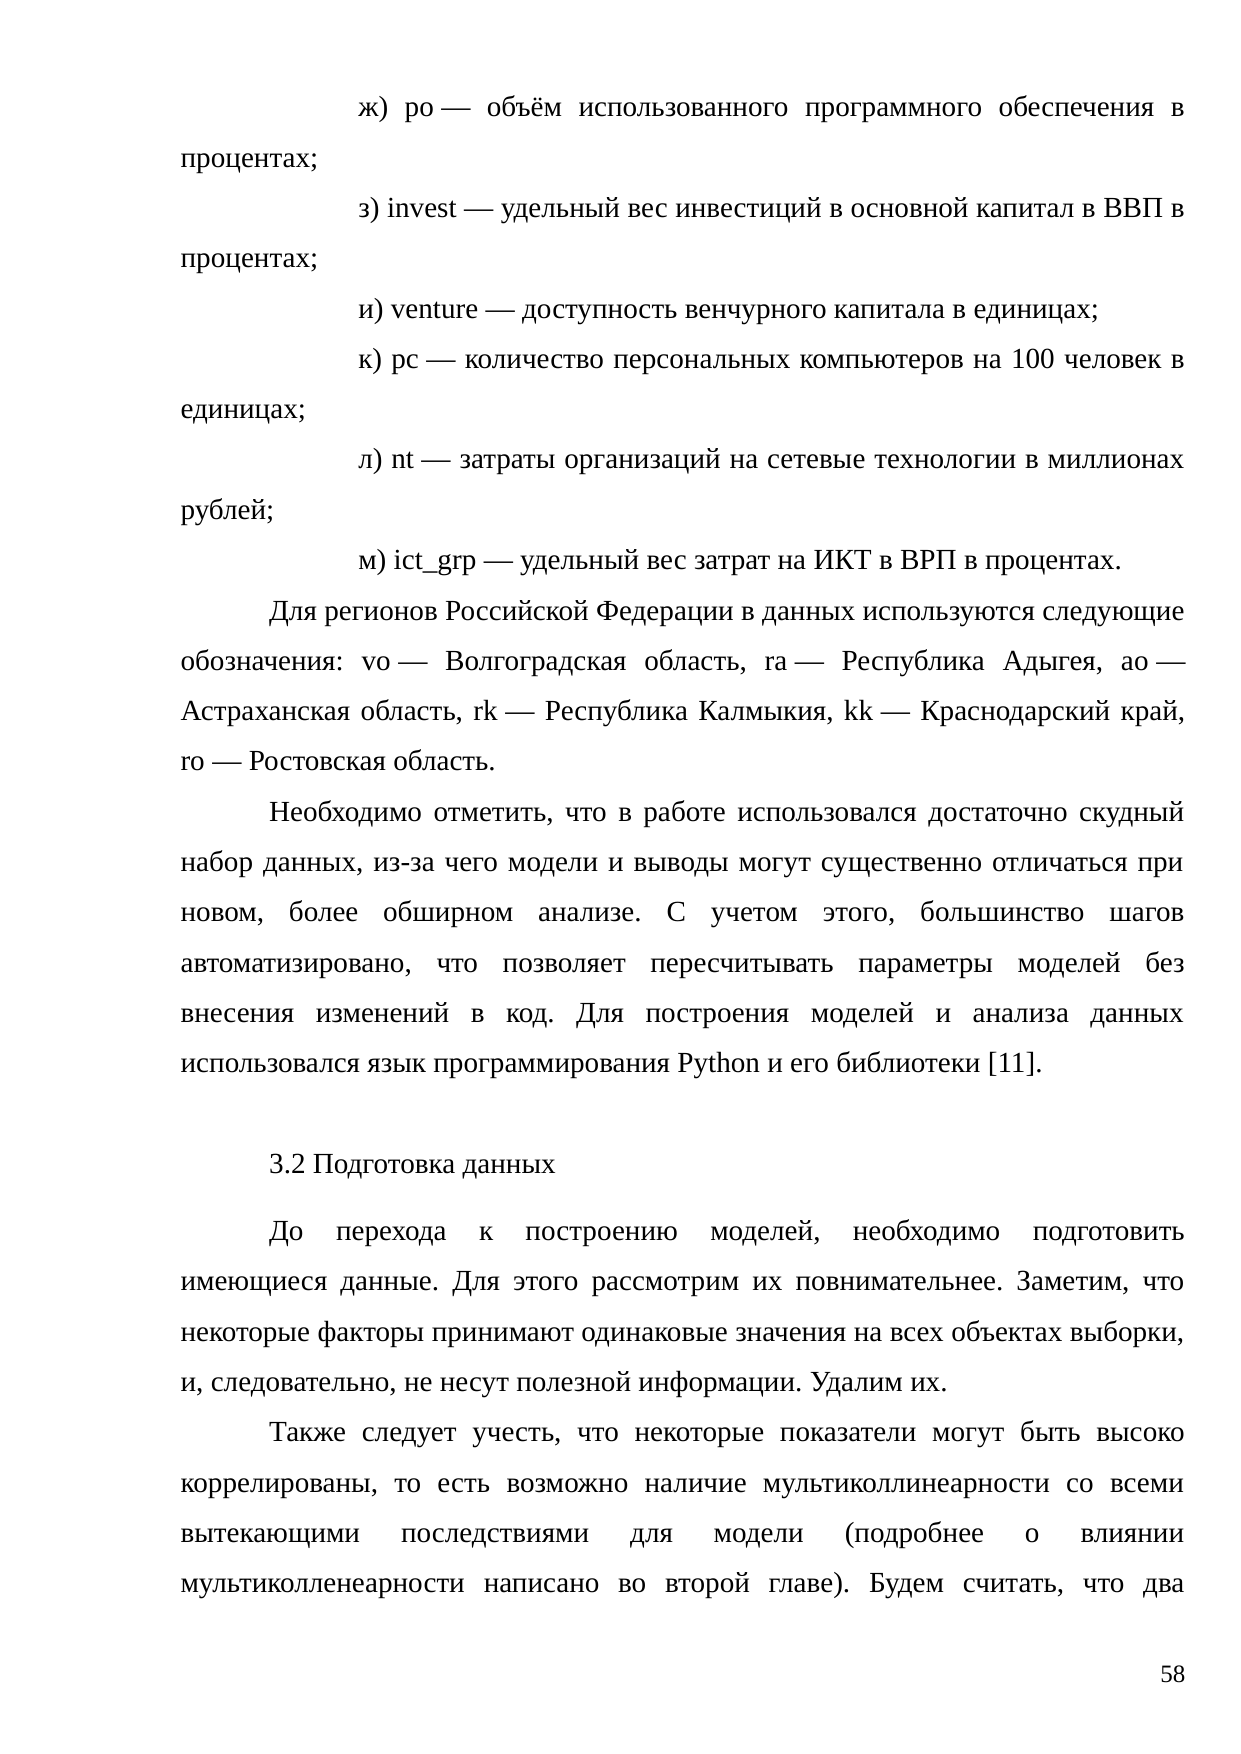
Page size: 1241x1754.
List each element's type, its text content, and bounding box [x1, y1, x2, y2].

text м) ict_grp — удельный вес затрат на ИКТ в ВРП в процентах. [180, 542, 1185, 576]
text Для регионов Российской Федерации в данных используются следующие обозначения: vo — Волгоградская область, ra — Республика Адыгея, ao — Астраханская область, rk — Республика Калмыкия, kk — Краснодарский край, ro — Ростовская область. [180, 593, 1185, 777]
text Также следует учесть, что некоторые показатели могут быть высоко коррелированы, то есть возможно наличие мультиколлинеарности со всеми вытекающими последствиями для модели (подробнее о влиянии мультиколленеарности написано во второй главе). Будем считать, что два [180, 1414, 1185, 1599]
text к) pc — количество персональных компьютеров на 100 человек в единицах; [180, 341, 1185, 425]
text До перехода к построению моделей, необходимо подготовить имеющиеся данные. Для этого рассмотрим их повнимательнее. Заметим, что некоторые факторы принимают одинаковые значения на всех объектах выборки, и, следовательно, не несут полезной информации. Удалим их. [180, 1213, 1185, 1398]
text ж) po — объём использованного программного обеспечения в процентах; [180, 89, 1185, 173]
text 3.2 Подготовка данных [180, 1146, 1185, 1179]
text Необходимо отметить, что в работе использовался достаточно скудный набор данных, из-за чего модели и выводы могут существенно отличаться при новом, более обширном анализе. С учетом этого, большинство шагов автоматизировано, что позволяет пересчитывать параметры моделей без внесения изменений в код. Для построения моделей и анализа данных использовался язык программирования Python и его библиотеки [11]. [180, 794, 1185, 1079]
text и) venture — доступность венчурного капитала в единицах; [180, 291, 1185, 324]
text л) nt — затраты организаций на сетевые технологии в миллионах рублей; [180, 442, 1185, 526]
text з) invest — удельный вес инвестиций в основной капитал в ВВП в процентах; [180, 190, 1185, 274]
